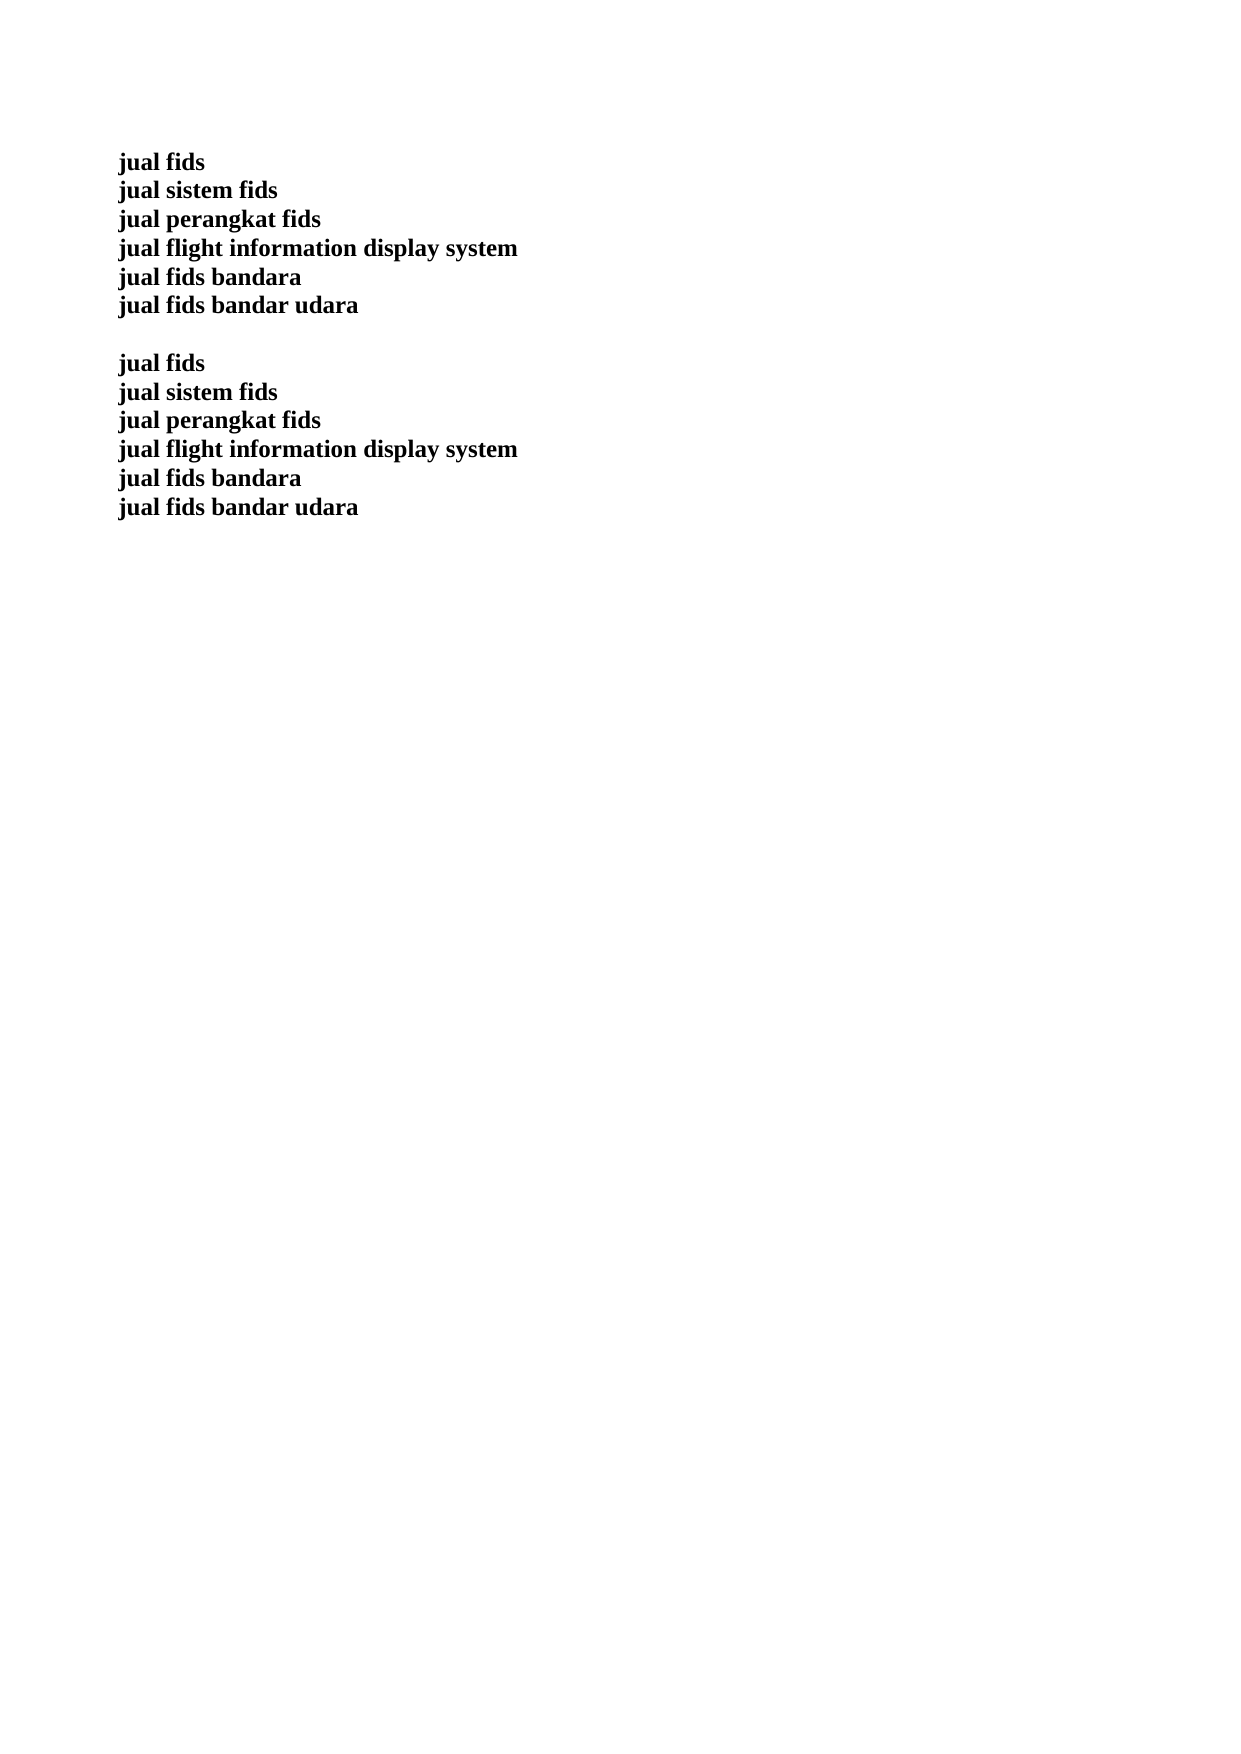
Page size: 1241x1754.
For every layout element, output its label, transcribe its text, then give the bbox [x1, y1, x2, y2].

text jual fids bandar udara [118, 492, 1122, 521]
text jual flight information display system [118, 233, 1122, 262]
text jual sistem fids [118, 377, 1122, 406]
text jual fids bandara [118, 463, 1122, 492]
text jual fids [118, 147, 1122, 176]
text jual sistem fids [118, 176, 1122, 204]
text jual fids bandar udara [118, 291, 1122, 319]
text jual perangkat fids [118, 204, 1122, 233]
text jual flight information display system [118, 434, 1122, 463]
text jual fids [118, 348, 1122, 377]
text jual fids bandara [118, 262, 1122, 291]
text jual perangkat fids [118, 406, 1122, 434]
